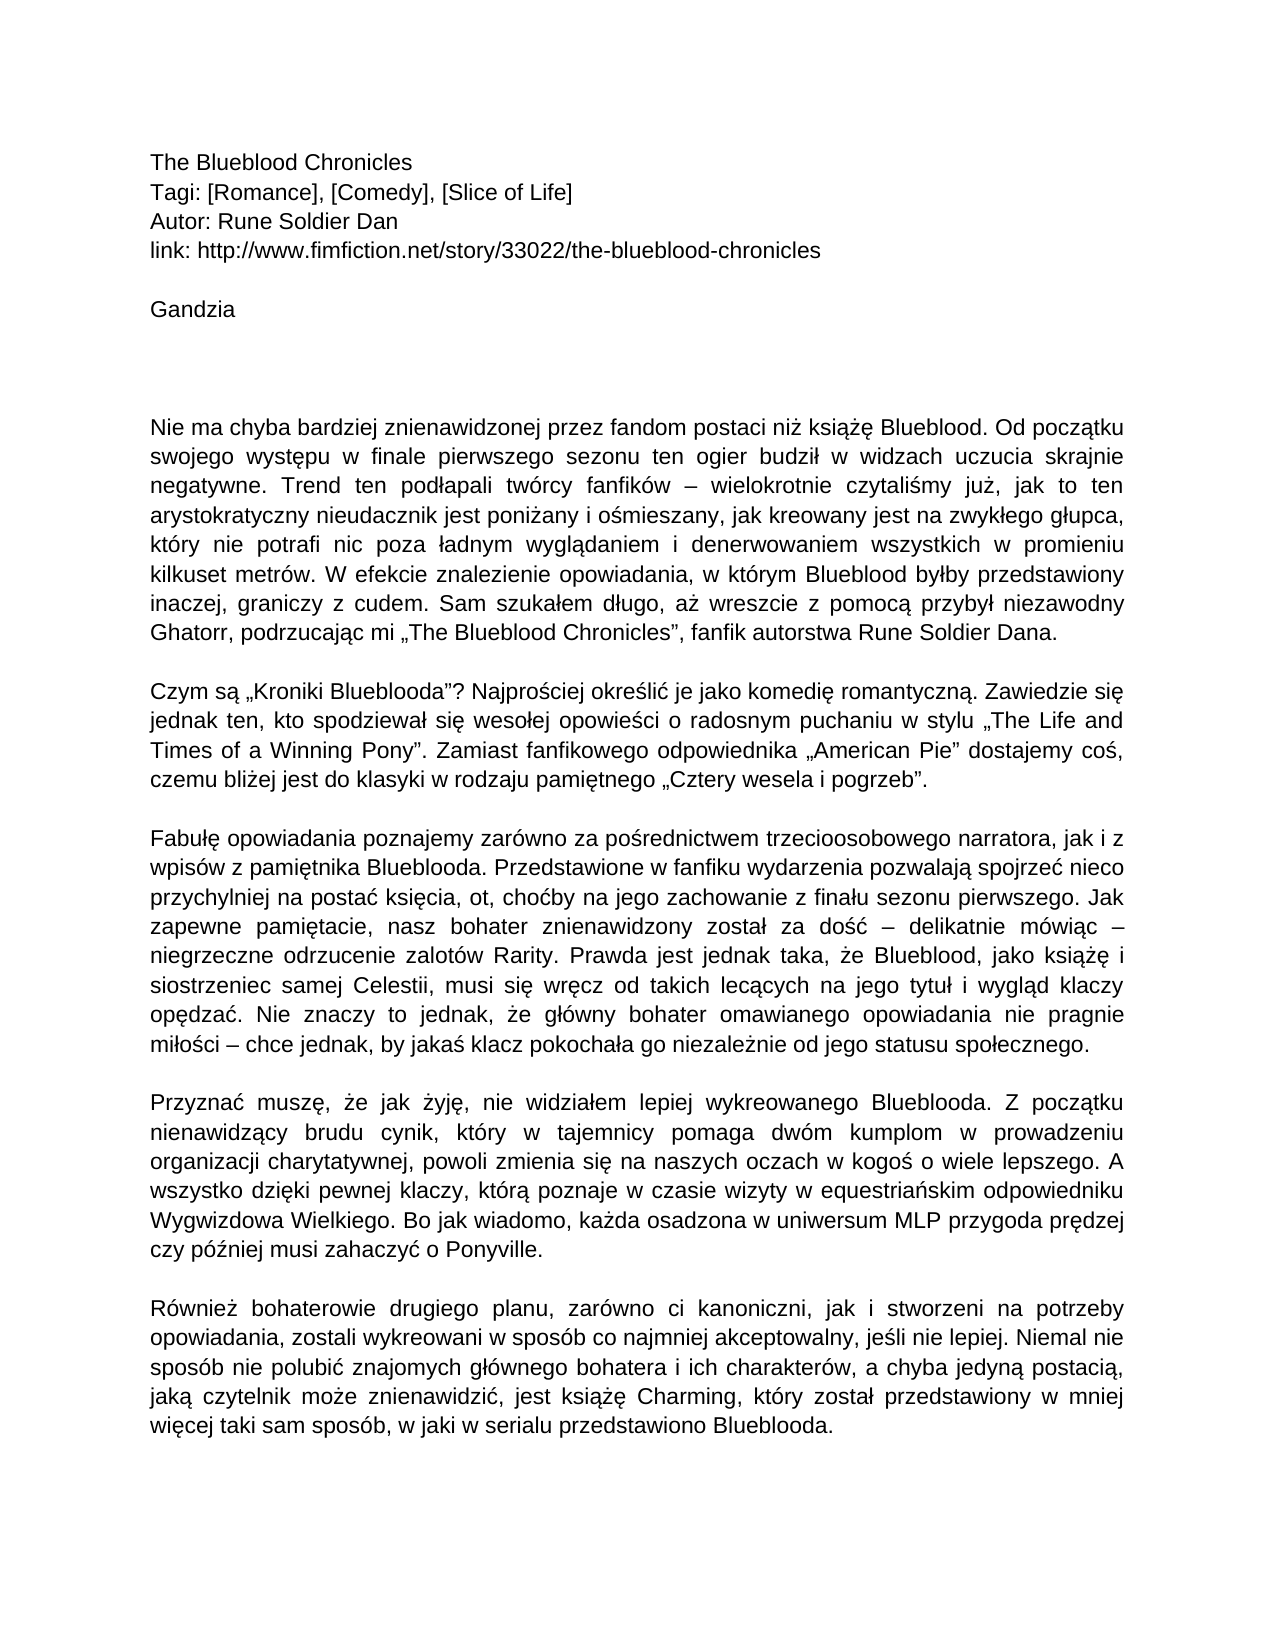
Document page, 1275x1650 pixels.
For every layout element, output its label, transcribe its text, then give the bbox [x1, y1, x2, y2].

text Tagi: [Romance], [Comedy], [Slice of Life] [150, 179, 1125, 205]
text Autor: Rune Soldier Dan [150, 209, 1125, 234]
text Fabułę opowiadania poznajemy zarówno za pośrednictwem trzecioosobowego narratora, jak i z wpisów z pamiętnika Blueblooda. Przedstawione w fanfiku wydarzenia pozwalają spojrzeć nieco przychylniej na postać księcia, ot, choćby na jego zachowanie z finału sezonu pierwszego. Jak zapewne pamiętacie, nasz bohater znienawidzony został za dość – delikatnie mówiąc – niegrzeczne odrzucenie zalotów Rarity. Prawda jest jednak taka, że Blueblood, jako książę i siostrzeniec samej Celestii, musi się wręcz od takich lecących na jego tytuł i wygląd klaczy opędzać. Nie znaczy to jednak, że główny bohater omawianego opowiadania nie pragnie miłości – chce jednak, by jakaś klacz pokochała go niezależnie od jego statusu społecznego. [150, 826, 1125, 1057]
text Przyznać muszę, że jak żyję, nie widziałem lepiej wykreowanego Blueblooda. Z początku nienawidzący brudu cynik, który w tajemnicy pomaga dwóm kumplom w prowadzeniu organizacji charytatywnej, powoli zmienia się na naszych oczach w kogoś o wiele lepszego. A wszystko dzięki pewnej klaczy, którą poznaje w czasie wizyty w equestriańskim odpowiedniku Wygwizdowa Wielkiego. Bo jak wiadomo, każda osadzona w uniwersum MLP przygoda prędzej czy później musi zahaczyć o Ponyville. [150, 1090, 1125, 1262]
text Czym są „Kroniki Blueblooda”? Najprościej określić je jako komedię romantyczną. Zawiedzie się jednak ten, kto spodziewał się wesołej opowieści o radosnym puchaniu w stylu „The Life and Times of a Winning Pony”. Zamiast fanfikowego odpowiednika „American Pie” dostajemy coś, czemu bliżej jest do klasyki w rodzaju pamiętnego „Cztery wesela i pogrzeb”. [150, 679, 1125, 792]
text link: http://www.fimfiction.net/story/33022/the-blueblood-chronicles [150, 238, 1125, 264]
text Również bohaterowie drugiego planu, zarówno ci kanoniczni, jak i stworzeni na potrzeby opowiadania, zostali wykreowani w sposób co najmniej akceptowalny, jeśli nie lepiej. Niemal nie sposób nie polubić znajomych głównego bohatera i ich charakterów, a chyba jedyną postacią, jaką czytelnik może znienawidzić, jest książę Charming, który został przedstawiony w mniej więcej taki sam sposób, w jaki w serialu przedstawiono Blueblooda. [150, 1296, 1125, 1439]
text Gandzia [150, 297, 1125, 322]
text Nie ma chyba bardziej znienawidzonej przez fandom postaci niż książę Blueblood. Od początku swojego występu w finale pierwszego sezonu ten ogier budził w widzach uczucia skrajnie negatywne. Trend ten podłapali twórcy fanfików – wielokrotnie czytaliśmy już, jak to ten arystokratyczny nieudacznik jest poniżany i ośmieszany, jak kreowany jest na zwykłego głupca, który nie potrafi nic poza ładnym wyglądaniem i denerwowaniem wszystkich w promieniu kilkuset metrów. W efekcie znalezienie opowiadania, w którym Blueblood byłby przedstawiony inaczej, graniczy z cudem. Sam szukałem długo, aż wreszcie z pomocą przybył niezawodny Ghatorr, podrzucając mi „The Blueblood Chronicles”, fanfik autorstwa Rune Soldier Dana. [150, 414, 1125, 646]
text The Blueblood Chronicles [150, 150, 1125, 176]
